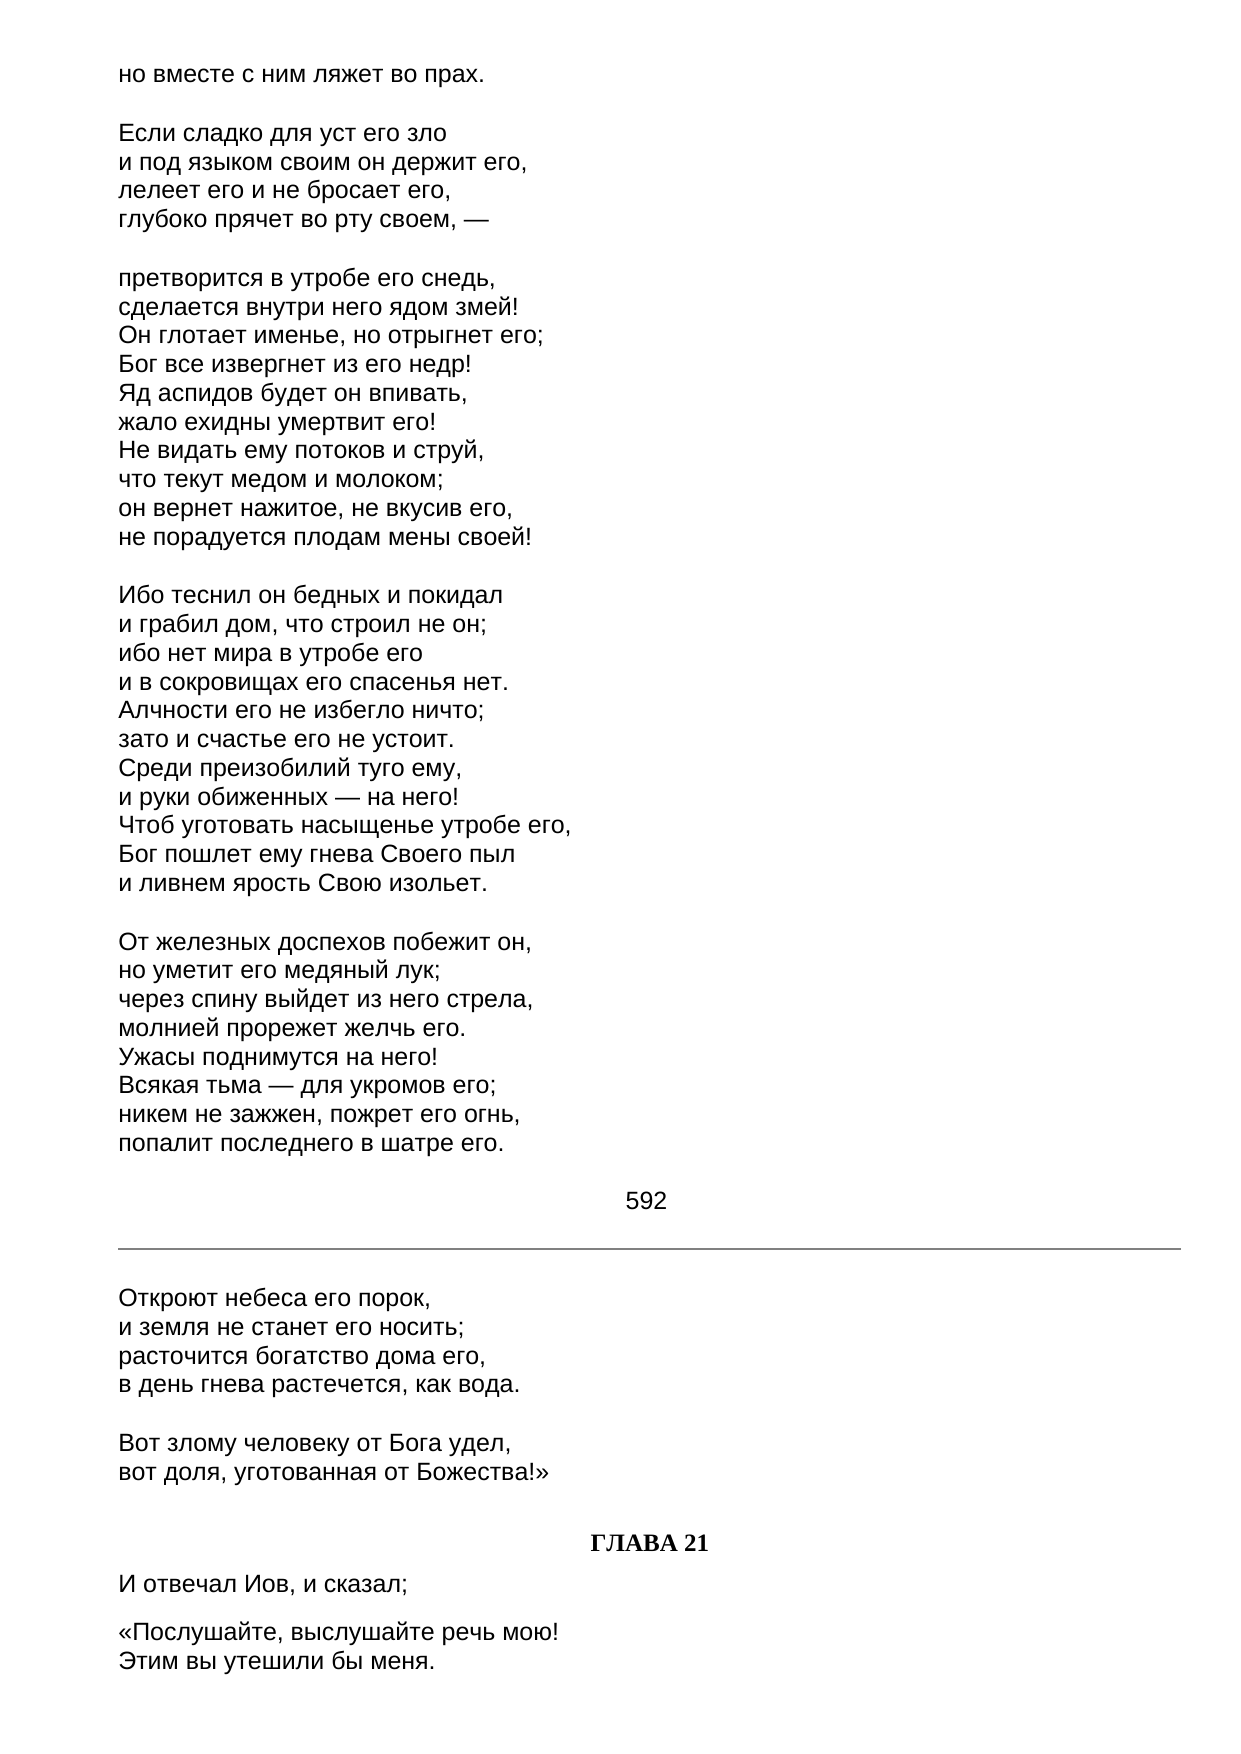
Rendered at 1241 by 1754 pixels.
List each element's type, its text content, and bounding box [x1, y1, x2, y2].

subtitle ГЛАВА 21 [118, 1528, 1181, 1556]
table_header «Послушайте, выслушайте речь мою! Этим вы утешили бы меня. [118, 1617, 620, 1674]
table_header Откроют небеса его порок, и земля не станет его носить; расточится богатство дома его, в день гнева растечется, как вода. Вот злому человеку от Бога удел, вот доля, уготованная от Божества!» [118, 1283, 572, 1515]
text 592 [118, 1186, 1181, 1215]
text И отвечал Иов, и сказал; [118, 1569, 1181, 1598]
table_header но вместе с ним ляжет во прах. Если сладко для уст его зло и под языком своим он держит его, лелеет его и не бросает его, глубоко прячет во рту своем, — претворится в утробе его снедь, сделается внутри него ядом змей! Он глотает именье, но отрыгнет его; Бог все извергнет из его недр! Яд аспидов будет он впивать, жало ехидны умертвит его! Не видать ему потоков и струй, что текут медом и молоком; он вернет нажитое, не вкусив его, не порадуется плодам мены своей! Ибо теснил он бедных и покидал и грабил дом, что строил не он; ибо нет мира в утробе его и в сокровищах его спасенья нет. Алчности его не избегло ничто; зато и счастье его не устоит. Среди преизобилий туго ему, и руки обиженных — на него! Чтоб уготовать насыщенье утробе его, Бог пошлет ему гнева Своего пыл и ливнем ярость Свою изольет. От железных доспехов побежит он, но уметит его медяный лук; через спину выйдет из него стрела, молнией прорежет желчь его. Ужасы поднимутся на него! Всякая тьма — для укромов его; никем не зажжен, пожрет его огнь, попалит последнего в шатре его. [118, 59, 611, 1186]
